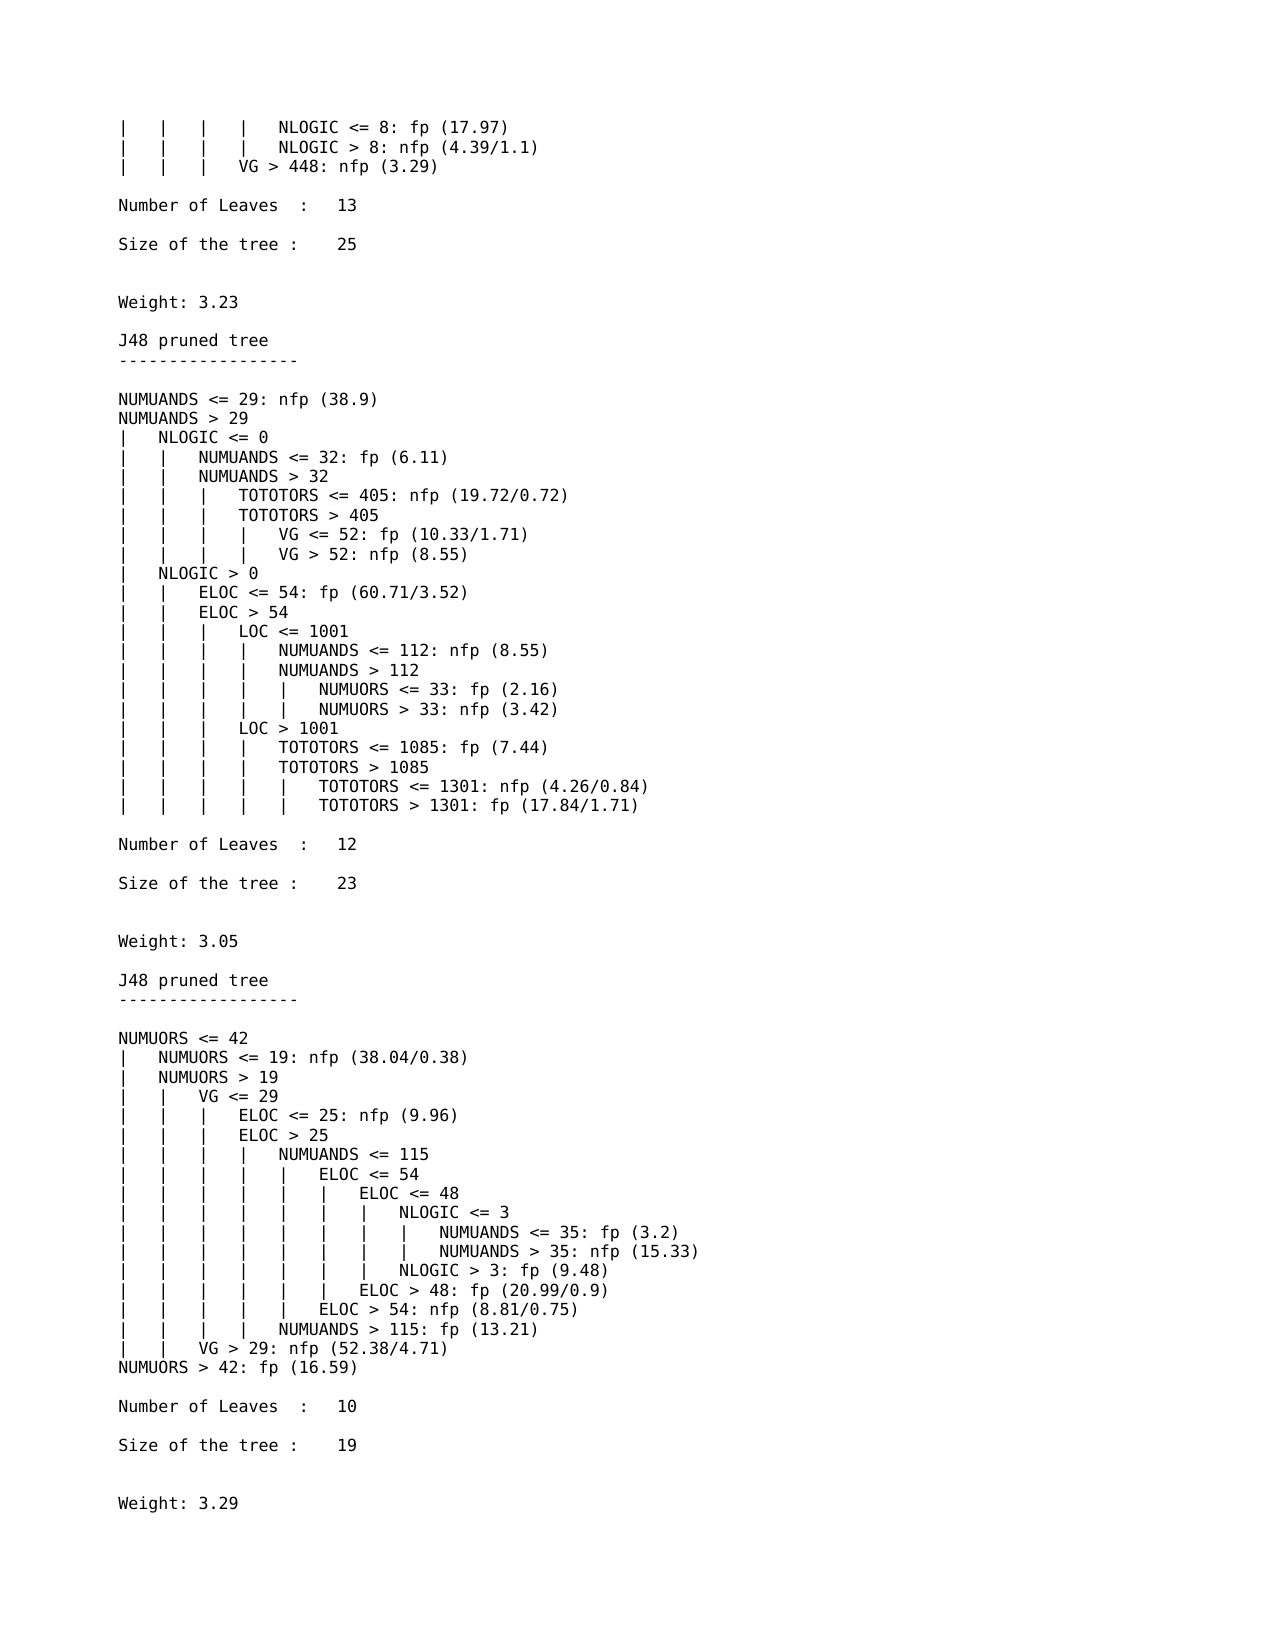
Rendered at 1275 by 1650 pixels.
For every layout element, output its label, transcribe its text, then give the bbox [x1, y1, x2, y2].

text | | | VG > 448: nfp (3.29) [118, 157, 1157, 176]
text | | | | | | ELOC > 48: fp (20.99/0.9) [118, 1281, 1157, 1300]
text | NUMUORS <= 19: nfp (38.04/0.38) [118, 1048, 1157, 1067]
text | | | | NLOGIC > 8: nfp (4.39/1.1) [118, 137, 1157, 157]
text | | | | | ELOC <= 54 [118, 1164, 1157, 1184]
text | | | LOC > 1001 [118, 719, 1157, 738]
text Number of Leaves : 13 [118, 196, 1157, 215]
text | | | TOTOTORS <= 405: nfp (19.72/0.72) [118, 486, 1157, 506]
text | | | | TOTOTORS <= 1085: fp (7.44) [118, 738, 1157, 757]
text | | | | | | | | NUMUANDS <= 35: fp (3.2) [118, 1222, 1157, 1242]
text | | | | TOTOTORS > 1085 [118, 757, 1157, 777]
text | | | | | | | | NUMUANDS > 35: nfp (15.33) [118, 1242, 1157, 1261]
text ------------------ [118, 990, 1157, 1009]
text | | | | NUMUANDS > 112 [118, 661, 1157, 680]
text Size of the tree : 19 [118, 1436, 1157, 1455]
text | NLOGIC <= 0 [118, 428, 1157, 447]
text Weight: 3.29 [118, 1494, 1157, 1513]
text | | | TOTOTORS > 405 [118, 506, 1157, 525]
text | | | | NUMUANDS <= 115 [118, 1145, 1157, 1164]
text ------------------ [118, 351, 1157, 370]
text | | | | | NUMUORS > 33: nfp (3.42) [118, 699, 1157, 719]
text | | VG <= 29 [118, 1087, 1157, 1106]
text | NUMUORS > 19 [118, 1067, 1157, 1087]
text | | VG > 29: nfp (52.38/4.71) [118, 1339, 1157, 1358]
text | | ELOC <= 54: fp (60.71/3.52) [118, 583, 1157, 602]
text Number of Leaves : 10 [118, 1397, 1157, 1416]
text | | | | | ELOC > 54: nfp (8.81/0.75) [118, 1300, 1157, 1319]
text | | | ELOC > 25 [118, 1126, 1157, 1145]
text | | | | VG > 52: nfp (8.55) [118, 544, 1157, 564]
text | | | | VG <= 52: fp (10.33/1.71) [118, 525, 1157, 544]
text NUMUORS > 42: fp (16.59) [118, 1358, 1157, 1377]
text Size of the tree : 23 [118, 874, 1157, 893]
text | | NUMUANDS > 32 [118, 467, 1157, 486]
text NUMUANDS > 29 [118, 409, 1157, 428]
text | | | | | NUMUORS <= 33: fp (2.16) [118, 680, 1157, 699]
text | | | | NUMUANDS > 115: fp (13.21) [118, 1319, 1157, 1339]
text | | | | | | | NLOGIC > 3: fp (9.48) [118, 1261, 1157, 1281]
text Weight: 3.05 [118, 932, 1157, 951]
text | | | | | TOTOTORS <= 1301: nfp (4.26/0.84) [118, 777, 1157, 796]
text | | | | NLOGIC <= 8: fp (17.97) [118, 118, 1157, 137]
text Size of the tree : 25 [118, 234, 1157, 254]
text | | | | | | | NLOGIC <= 3 [118, 1203, 1157, 1222]
text | | | | | | ELOC <= 48 [118, 1184, 1157, 1203]
text NUMUORS <= 42 [118, 1029, 1157, 1048]
text | | | ELOC <= 25: nfp (9.96) [118, 1106, 1157, 1126]
text | | NUMUANDS <= 32: fp (6.11) [118, 447, 1157, 467]
text | | | | NUMUANDS <= 112: nfp (8.55) [118, 641, 1157, 661]
text J48 pruned tree [118, 971, 1157, 990]
text | | | LOC <= 1001 [118, 622, 1157, 641]
text J48 pruned tree [118, 331, 1157, 351]
text Number of Leaves : 12 [118, 835, 1157, 854]
text NUMUANDS <= 29: nfp (38.9) [118, 389, 1157, 409]
text | | ELOC > 54 [118, 602, 1157, 622]
text Weight: 3.23 [118, 292, 1157, 312]
text | NLOGIC > 0 [118, 564, 1157, 583]
text | | | | | TOTOTORS > 1301: fp (17.84/1.71) [118, 796, 1157, 816]
